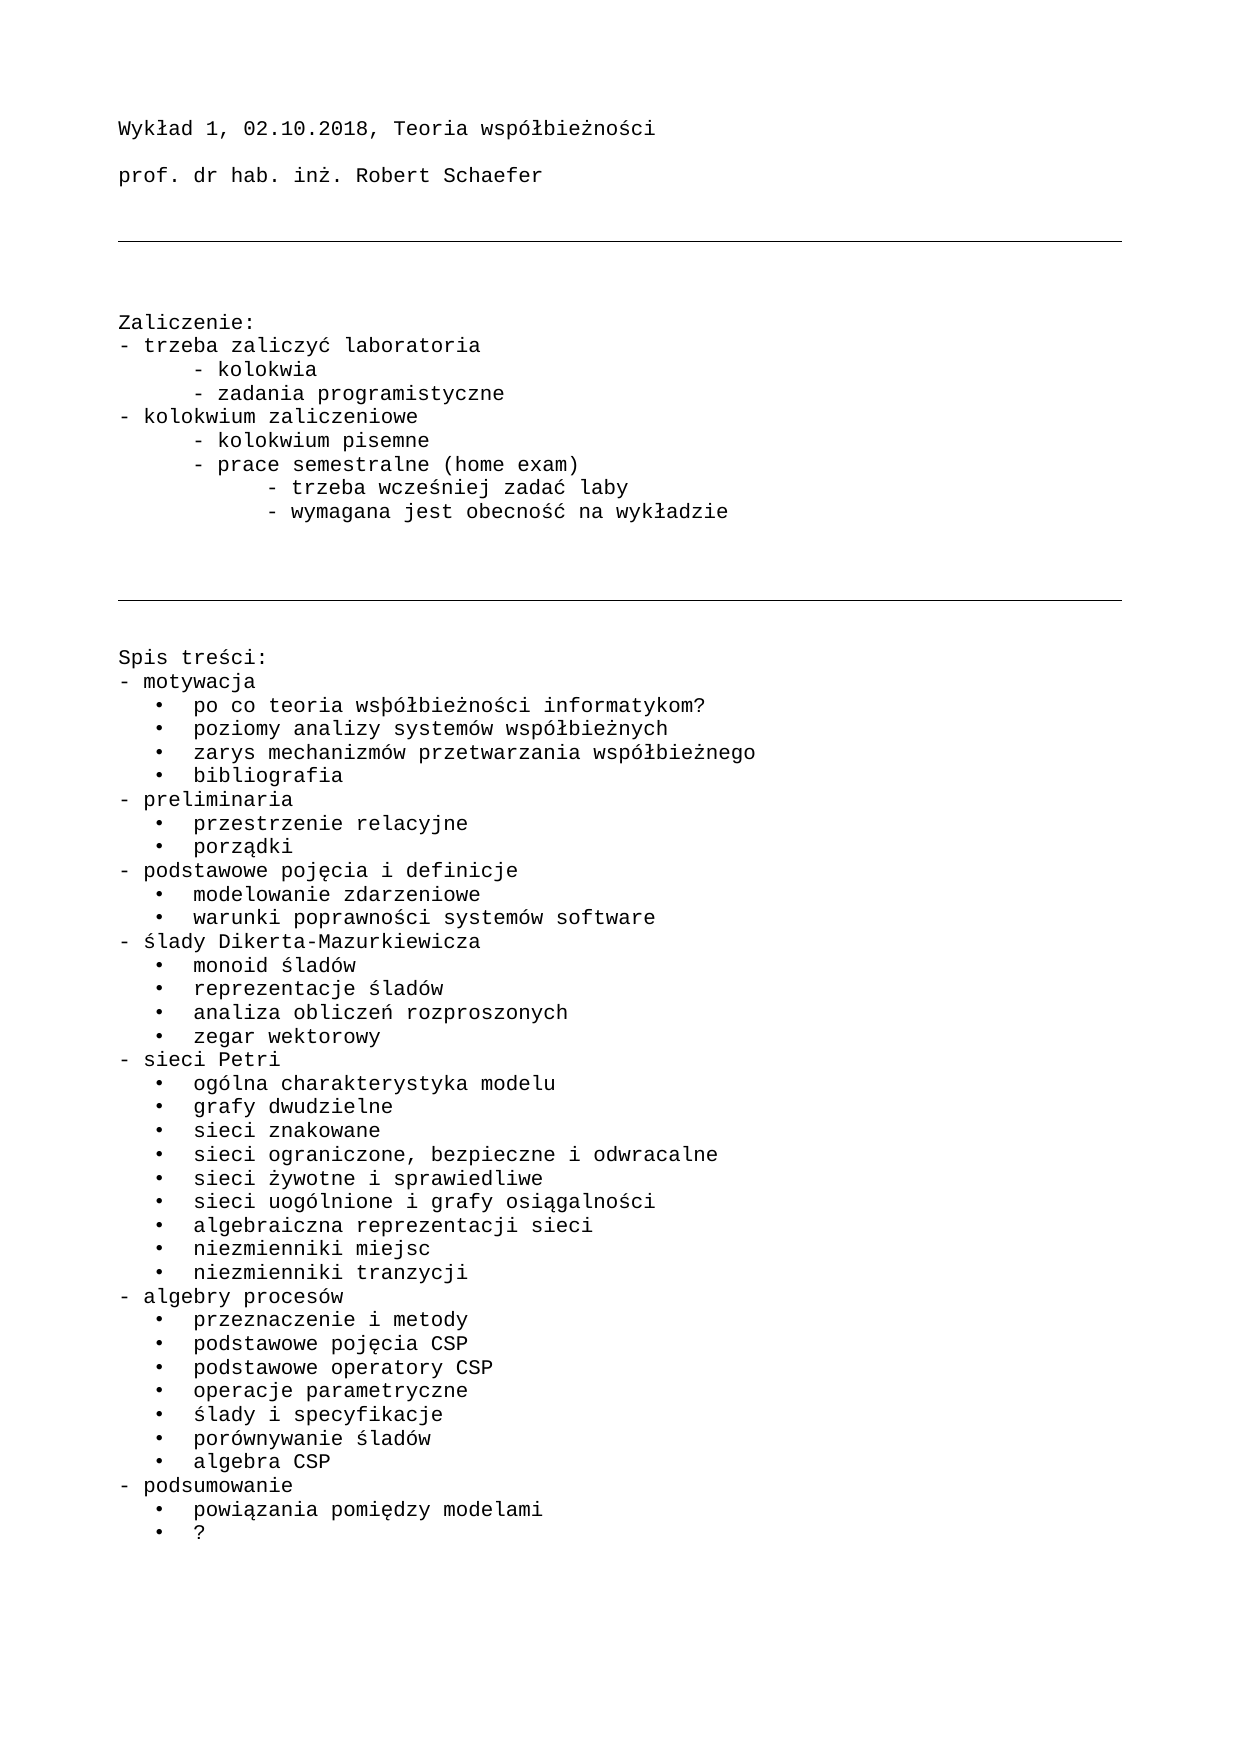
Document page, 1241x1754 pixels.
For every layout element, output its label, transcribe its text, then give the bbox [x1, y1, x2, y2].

text - trzeba zaliczyć laboratoria [118, 335, 1122, 359]
text - podsumowanie [118, 1475, 1122, 1498]
list powiązania pomiędzy modelami [156, 1498, 1122, 1522]
list zegar wektorowy [156, 1026, 1122, 1049]
list ? [156, 1522, 1122, 1546]
text - preliminaria [118, 789, 1122, 813]
text - ślady Dikerta-Mazurkiewicza [118, 931, 1122, 955]
list sieci żywotne i sprawiedliwe [156, 1167, 1122, 1191]
list porządki [156, 836, 1122, 860]
list warunki poprawności systemów software [156, 907, 1122, 931]
list algebraiczna reprezentacji sieci [156, 1215, 1122, 1238]
list operacje parametryczne [156, 1380, 1122, 1404]
text Zaliczenie: [118, 312, 1122, 335]
text - kolokwium zaliczeniowe [118, 406, 1122, 430]
text - prace semestralne (home exam) [118, 454, 1122, 477]
list niezmienniki miejsc [156, 1238, 1122, 1262]
list podstawowe pojęcia CSP [156, 1333, 1122, 1357]
list podstawowe operatory CSP [156, 1357, 1122, 1380]
list poziomy analizy systemów współbieżnych [156, 718, 1122, 742]
text - algebry procesów [118, 1286, 1122, 1309]
list sieci ograniczone, bezpieczne i odwracalne [156, 1144, 1122, 1167]
text Wykład 1, 02.10.2018, Teoria współbieżności [118, 118, 1122, 142]
list modelowanie zdarzeniowe [156, 884, 1122, 907]
text - kolokwia [118, 359, 1122, 383]
text - zadania programistyczne [118, 383, 1122, 406]
list reprezentacje śladów [156, 978, 1122, 1002]
text Spis treści: [118, 647, 1122, 671]
list algebra CSP [156, 1451, 1122, 1475]
text prof. dr hab. inż. Robert Schaefer [118, 165, 1122, 189]
text - motywacja [118, 671, 1122, 694]
text - podstawowe pojęcia i definicje [118, 860, 1122, 884]
list porównywanie śladów [156, 1428, 1122, 1451]
list przeznaczenie i metody [156, 1309, 1122, 1333]
text - trzeba wcześniej zadać laby [118, 477, 1122, 501]
list sieci znakowane [156, 1120, 1122, 1144]
list po co teoria wsþółbieżności informatykom? [156, 694, 1122, 718]
list analiza obliczeń rozproszonych [156, 1002, 1122, 1026]
list bibliografia [156, 766, 1122, 789]
list zarys mechanizmów przetwarzania współbieżnego [156, 742, 1122, 766]
text - sieci Petri [118, 1049, 1122, 1073]
list ogólna charakterystyka modelu [156, 1073, 1122, 1097]
list monoid śladów [156, 955, 1122, 978]
list sieci uogólnione i grafy osiągalności [156, 1191, 1122, 1215]
list ślady i specyfikacje [156, 1404, 1122, 1428]
list przestrzenie relacyjne [156, 813, 1122, 836]
text - kolokwium pisemne [118, 430, 1122, 454]
list niezmienniki tranzycji [156, 1262, 1122, 1286]
list grafy dwudzielne [156, 1097, 1122, 1120]
text - wymagana jest obecność na wykładzie [118, 501, 1122, 524]
